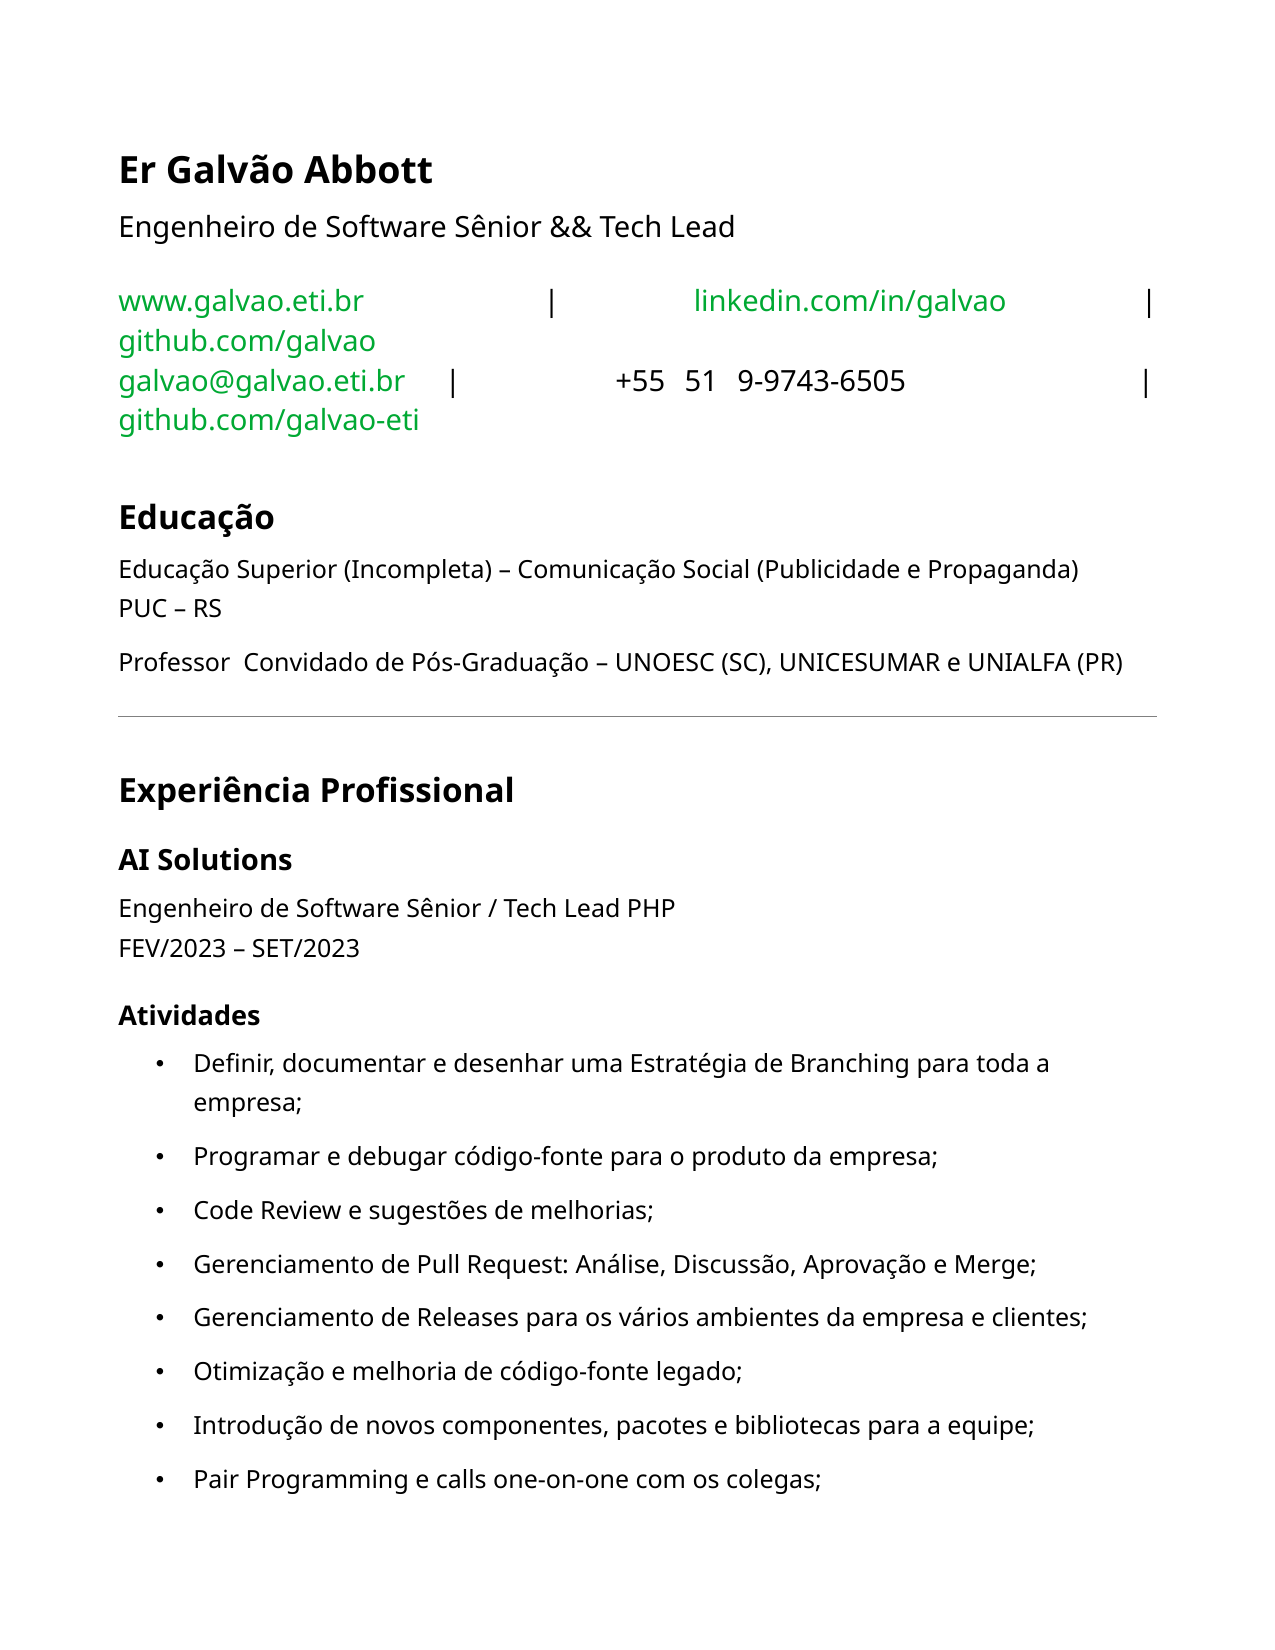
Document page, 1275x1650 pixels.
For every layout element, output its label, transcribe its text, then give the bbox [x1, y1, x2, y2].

list Gerenciamento de Pull Request: Análise, Discussão, Aprovação e Merge; [156, 1246, 1157, 1280]
subtitle Educação [118, 494, 1157, 539]
text Educação Superior (Incompleta) – Comunicação Social (Publicidade e Propaganda) PUC – RS [118, 552, 1157, 625]
text Professor Convidado de Pós-Graduação – UNOESC (SC), UNICESUMAR e UNIALFA (PR) [118, 645, 1157, 679]
list Definir, documentar e desenhar uma Estratégia de Branching para toda a empresa; [156, 1046, 1157, 1119]
text Engenheiro de Software Sênior && Tech Lead [118, 207, 1157, 246]
list Gerenciamento de Releases para os vários ambientes da empresa e clientes; [156, 1300, 1157, 1334]
list Otimização e melhoria de código-fonte legado; [156, 1354, 1157, 1388]
list Code Review e sugestões de melhorias; [156, 1193, 1157, 1227]
subtitle Atividades [118, 997, 1157, 1033]
list Pair Programming e calls one-on-one com os colegas; [156, 1461, 1157, 1495]
list Programar e debugar código-fonte para o produto da empresa; [156, 1139, 1157, 1173]
list Introdução de novos componentes, pacotes e bibliotecas para a equipe; [156, 1408, 1157, 1442]
subtitle Experiência Profissional [118, 766, 1157, 812]
text Engenheiro de Software Sênior / Tech Lead PHP FEV/2023 – SET/2023 [118, 891, 1157, 964]
subtitle AI Solutions [118, 839, 1157, 879]
text galvao@galvao.eti.br | +55 51 9-9743-6505 | github.com/galvao-eti [118, 360, 1157, 439]
text www.galvao.eti.br | linkedin.com/in/galvao | github.com/galvao [118, 280, 1157, 360]
subtitle Er Galvão Abbott [118, 143, 1157, 194]
